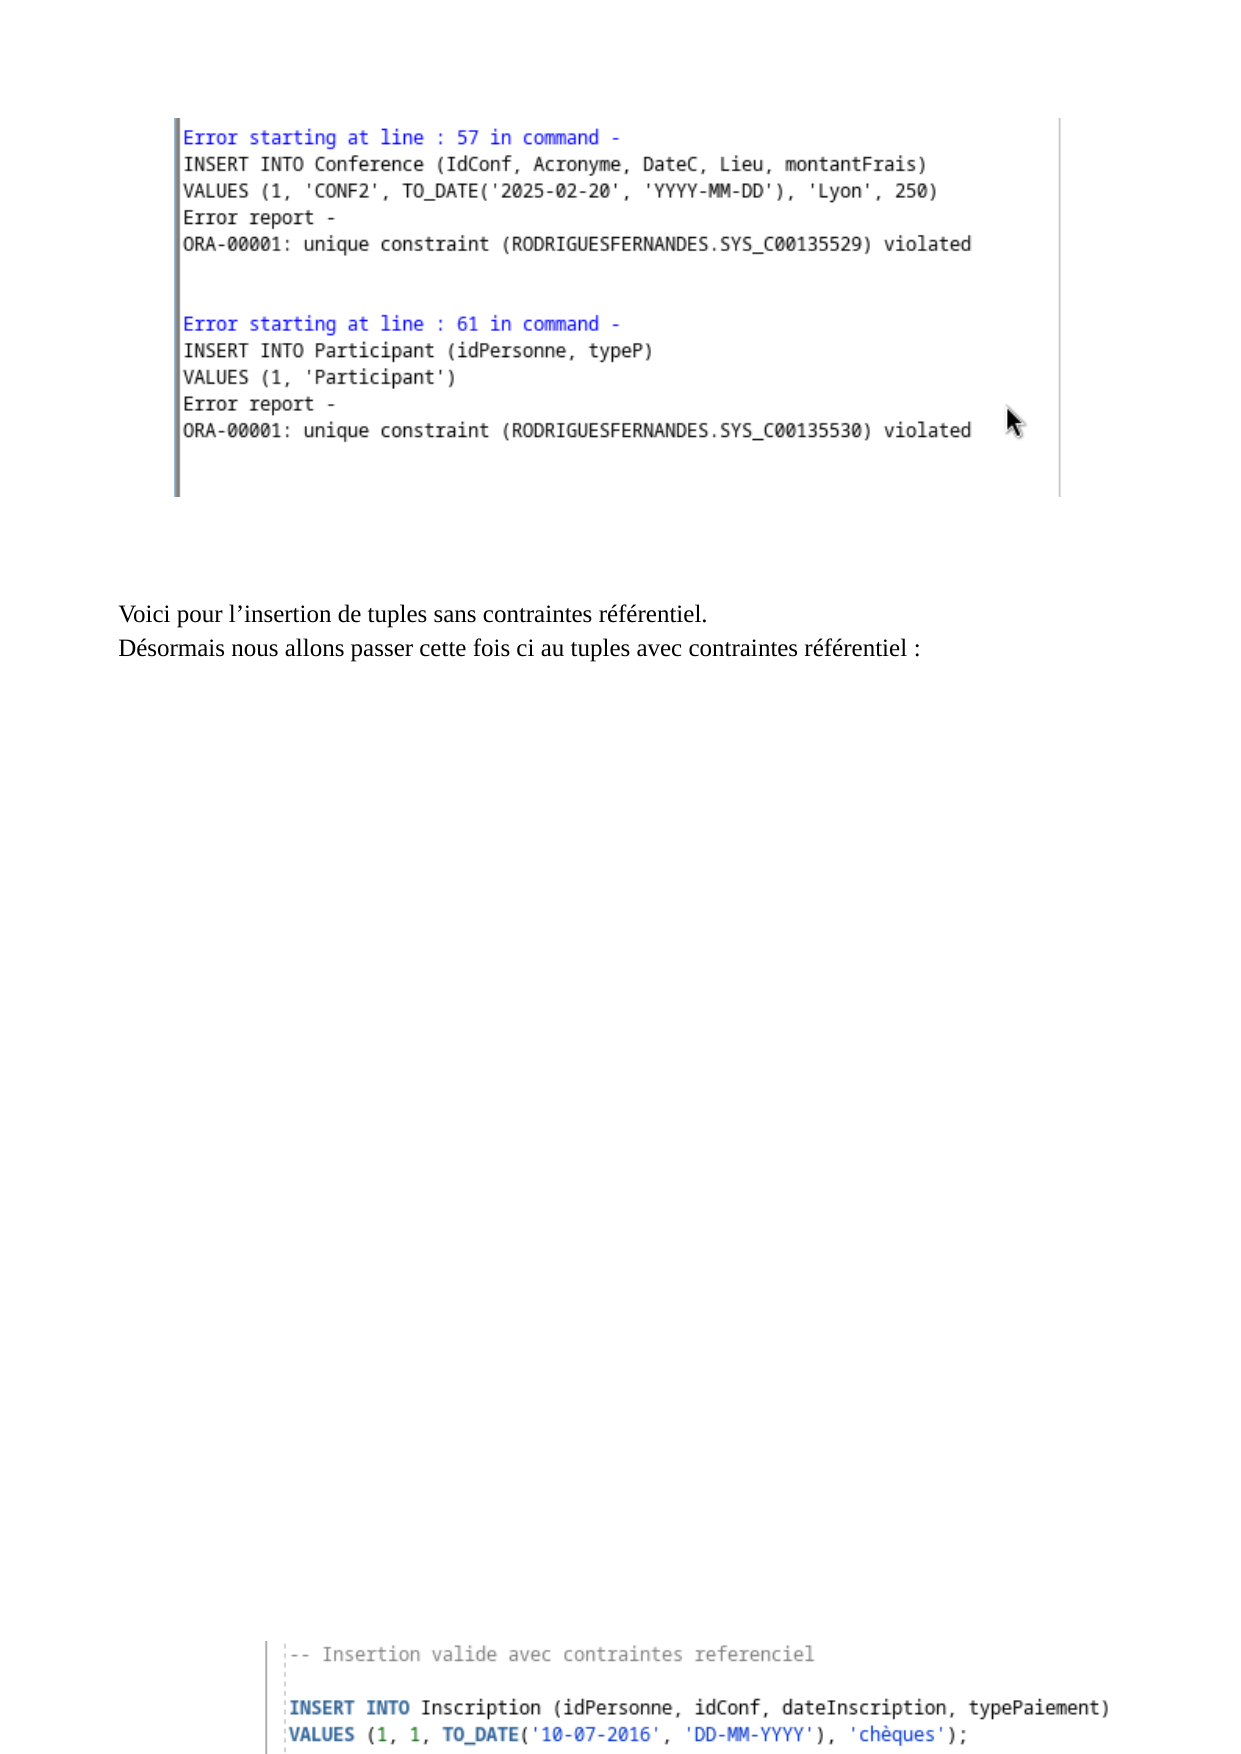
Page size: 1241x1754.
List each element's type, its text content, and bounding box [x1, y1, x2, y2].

picture [174, 118, 1067, 497]
text Voici pour l’insertion de tuples sans contraintes référentiel. Désormais nous allons passer cette fois ci au tuples avec contraintes référentiel : [118, 118, 1122, 892]
picture [262, 1641, 1158, 1754]
